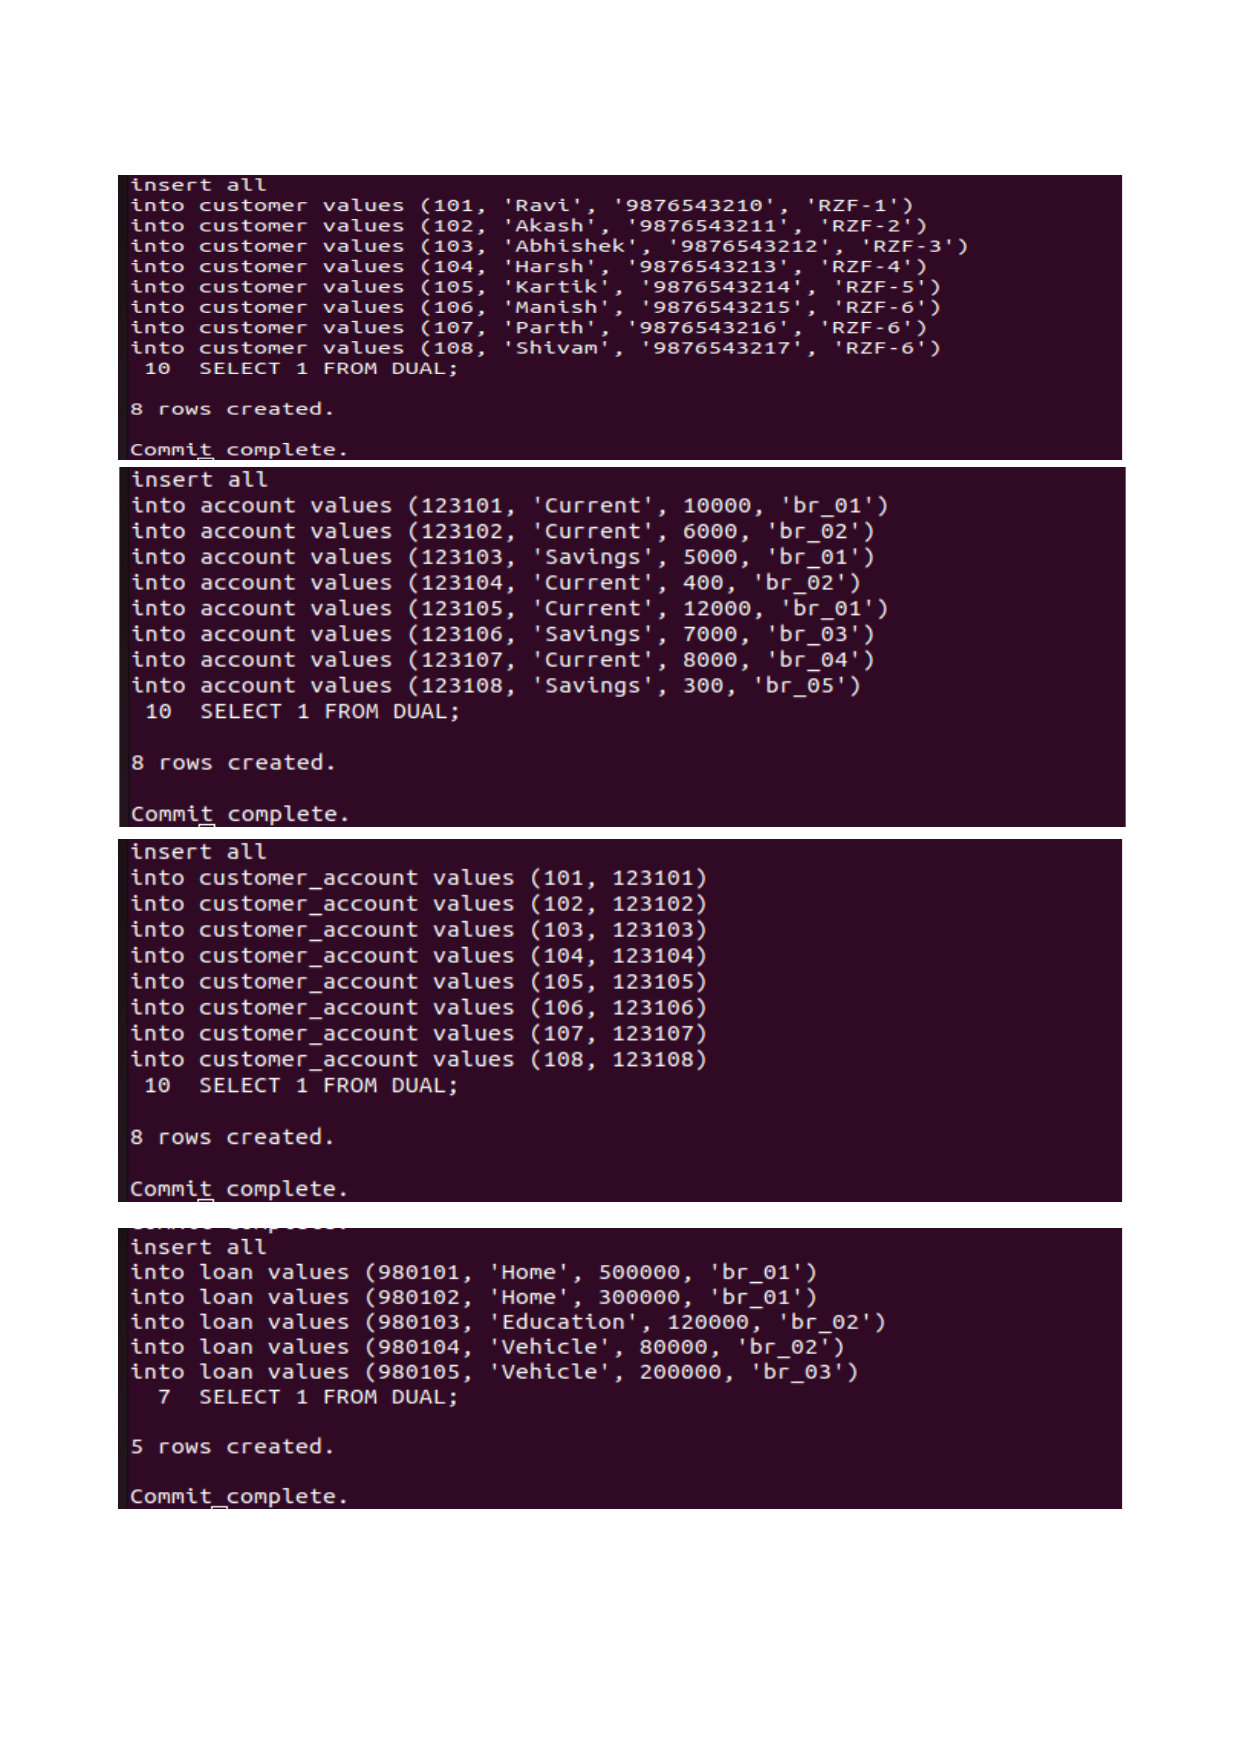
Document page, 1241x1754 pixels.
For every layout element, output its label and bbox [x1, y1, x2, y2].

picture [118, 1228, 1123, 1509]
picture [118, 175, 1123, 460]
picture [118, 839, 1123, 1202]
picture [119, 467, 1126, 827]
